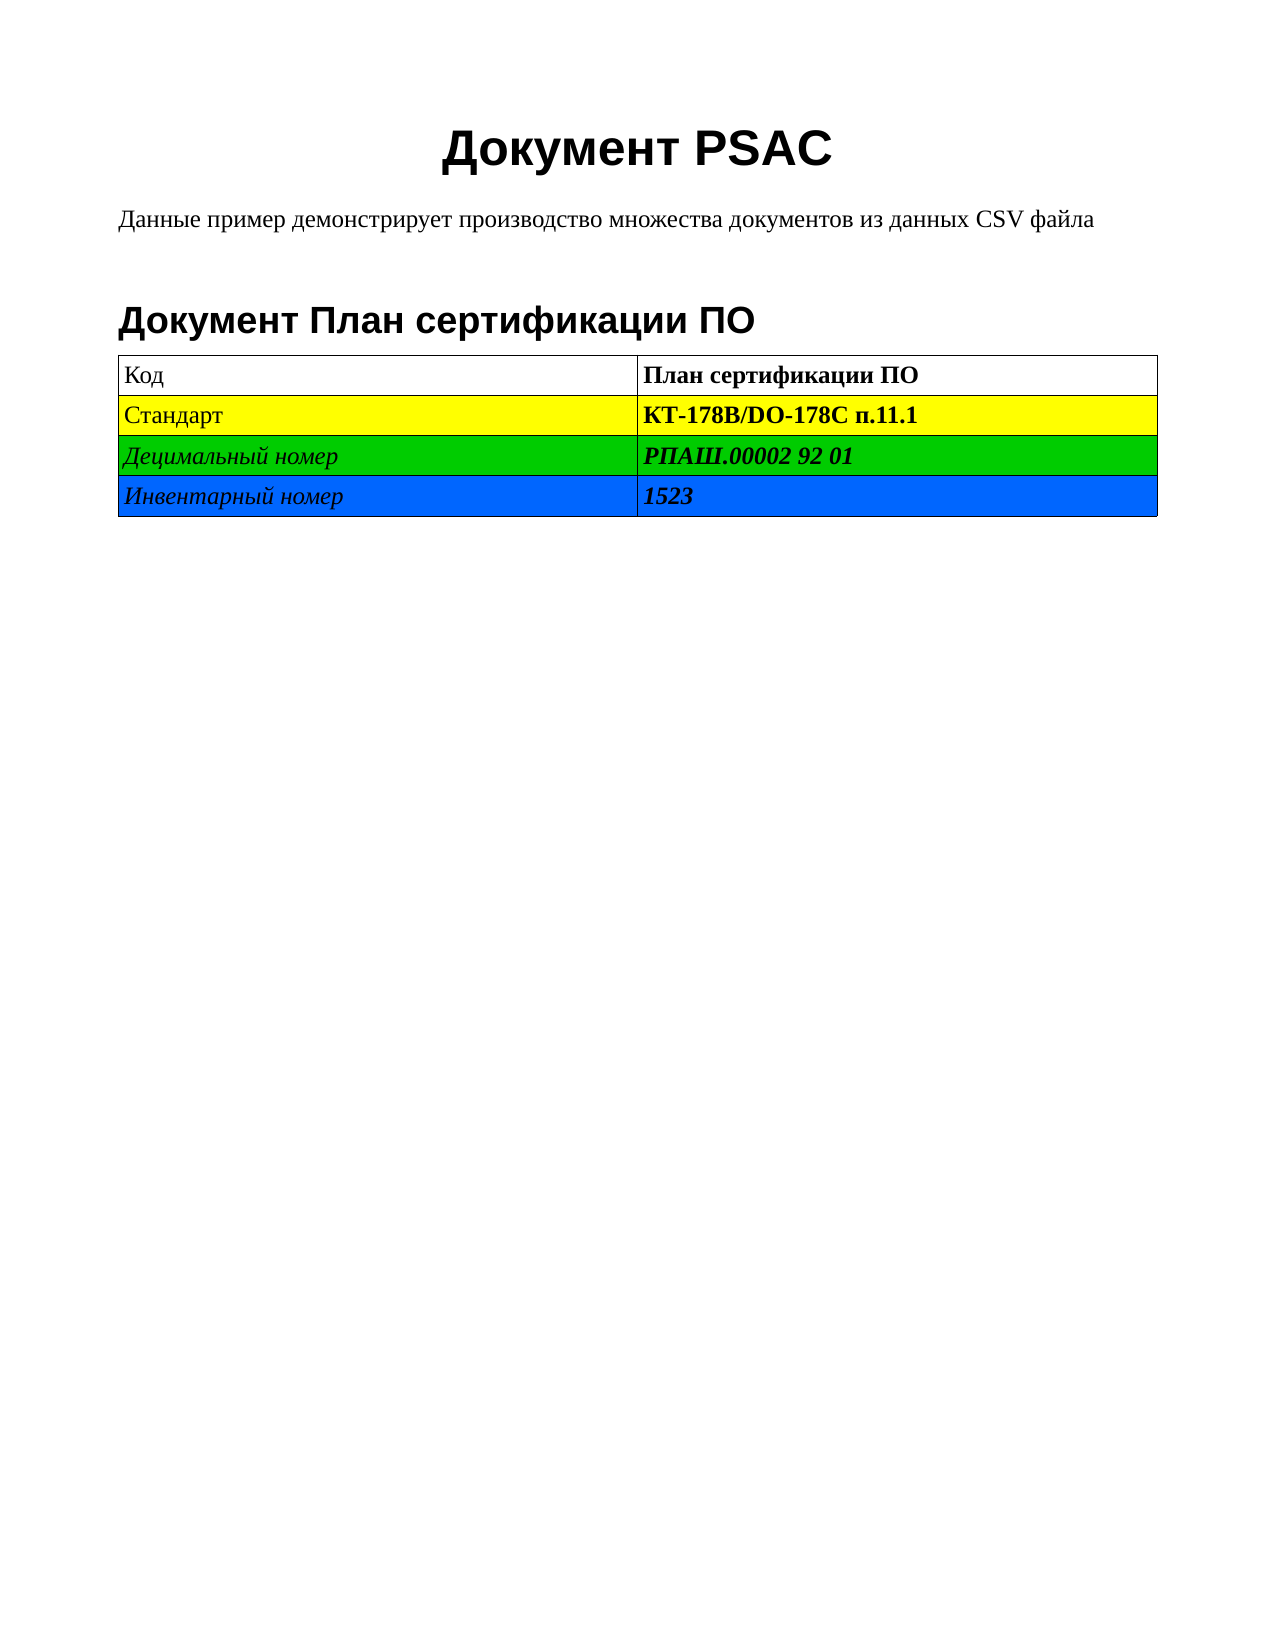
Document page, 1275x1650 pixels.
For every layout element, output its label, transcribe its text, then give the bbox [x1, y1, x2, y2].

table_header План сертификации ПО [638, 356, 1157, 395]
table_header Код [119, 356, 637, 395]
table_cell Децимальный номер [119, 436, 637, 475]
text Данные пример демонстрирует производство множества документов из данных CSV файла [118, 204, 1157, 233]
subtitle Документ PSAC [118, 118, 1157, 176]
table_cell Инвентарный номер [119, 476, 637, 516]
table_cell КТ-178В/DO-178C п.11.1 [638, 396, 1157, 435]
table_cell 1523 [638, 476, 1157, 516]
subtitle Документ План сертификации ПО [118, 298, 1157, 342]
table_cell РПАШ.00002 92 01 [638, 436, 1157, 475]
table_cell Стандарт [119, 396, 637, 435]
